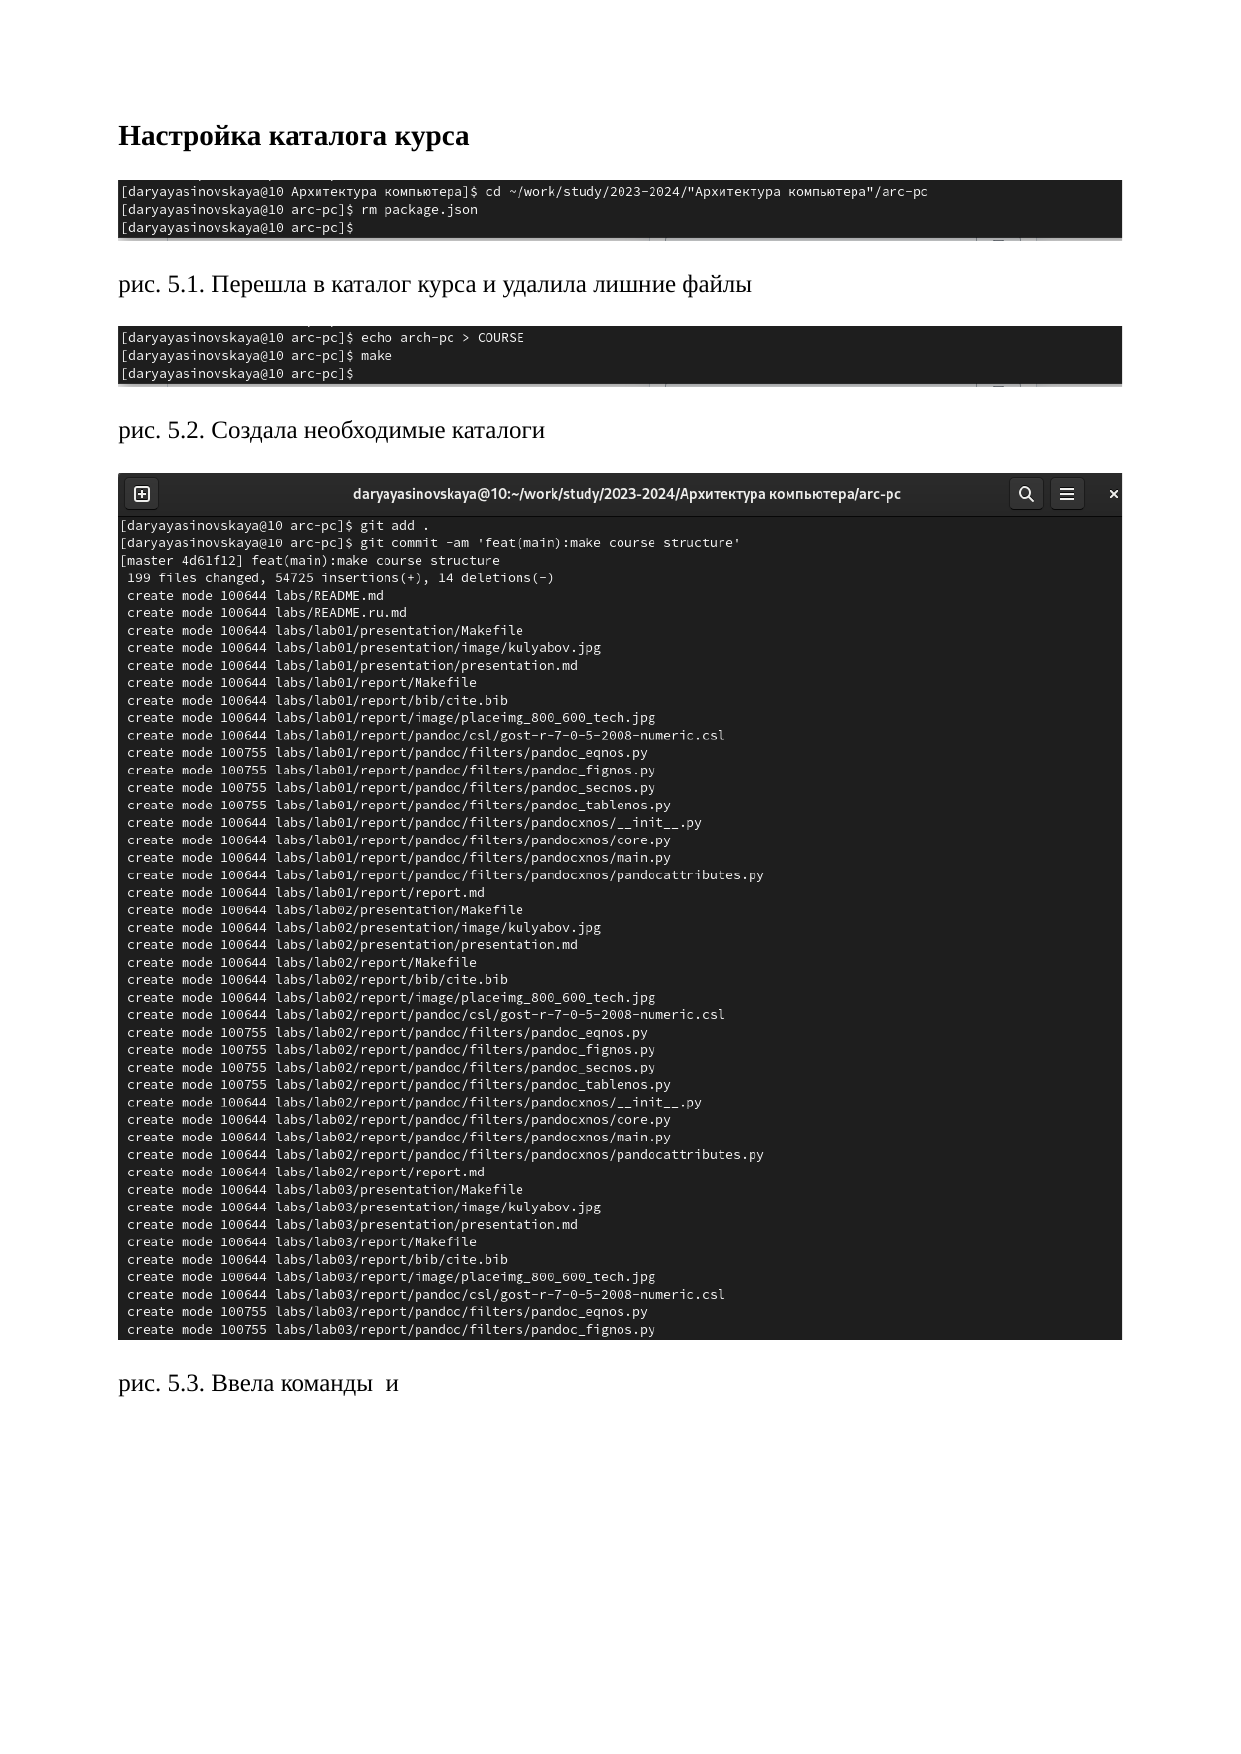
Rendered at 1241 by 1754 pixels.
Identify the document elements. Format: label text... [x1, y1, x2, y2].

picture [118, 180, 1123, 241]
text рис. 5.3. Ввела команды и [118, 1368, 1122, 1397]
picture [118, 473, 1123, 1340]
text рис. 5.2. Создала необходимые каталоги [118, 416, 1122, 444]
text Настройка каталога курса [118, 118, 1122, 152]
picture [118, 326, 1123, 387]
text рис. 5.1. Перешла в каталог курса и удалила лишние файлы [118, 269, 1122, 298]
